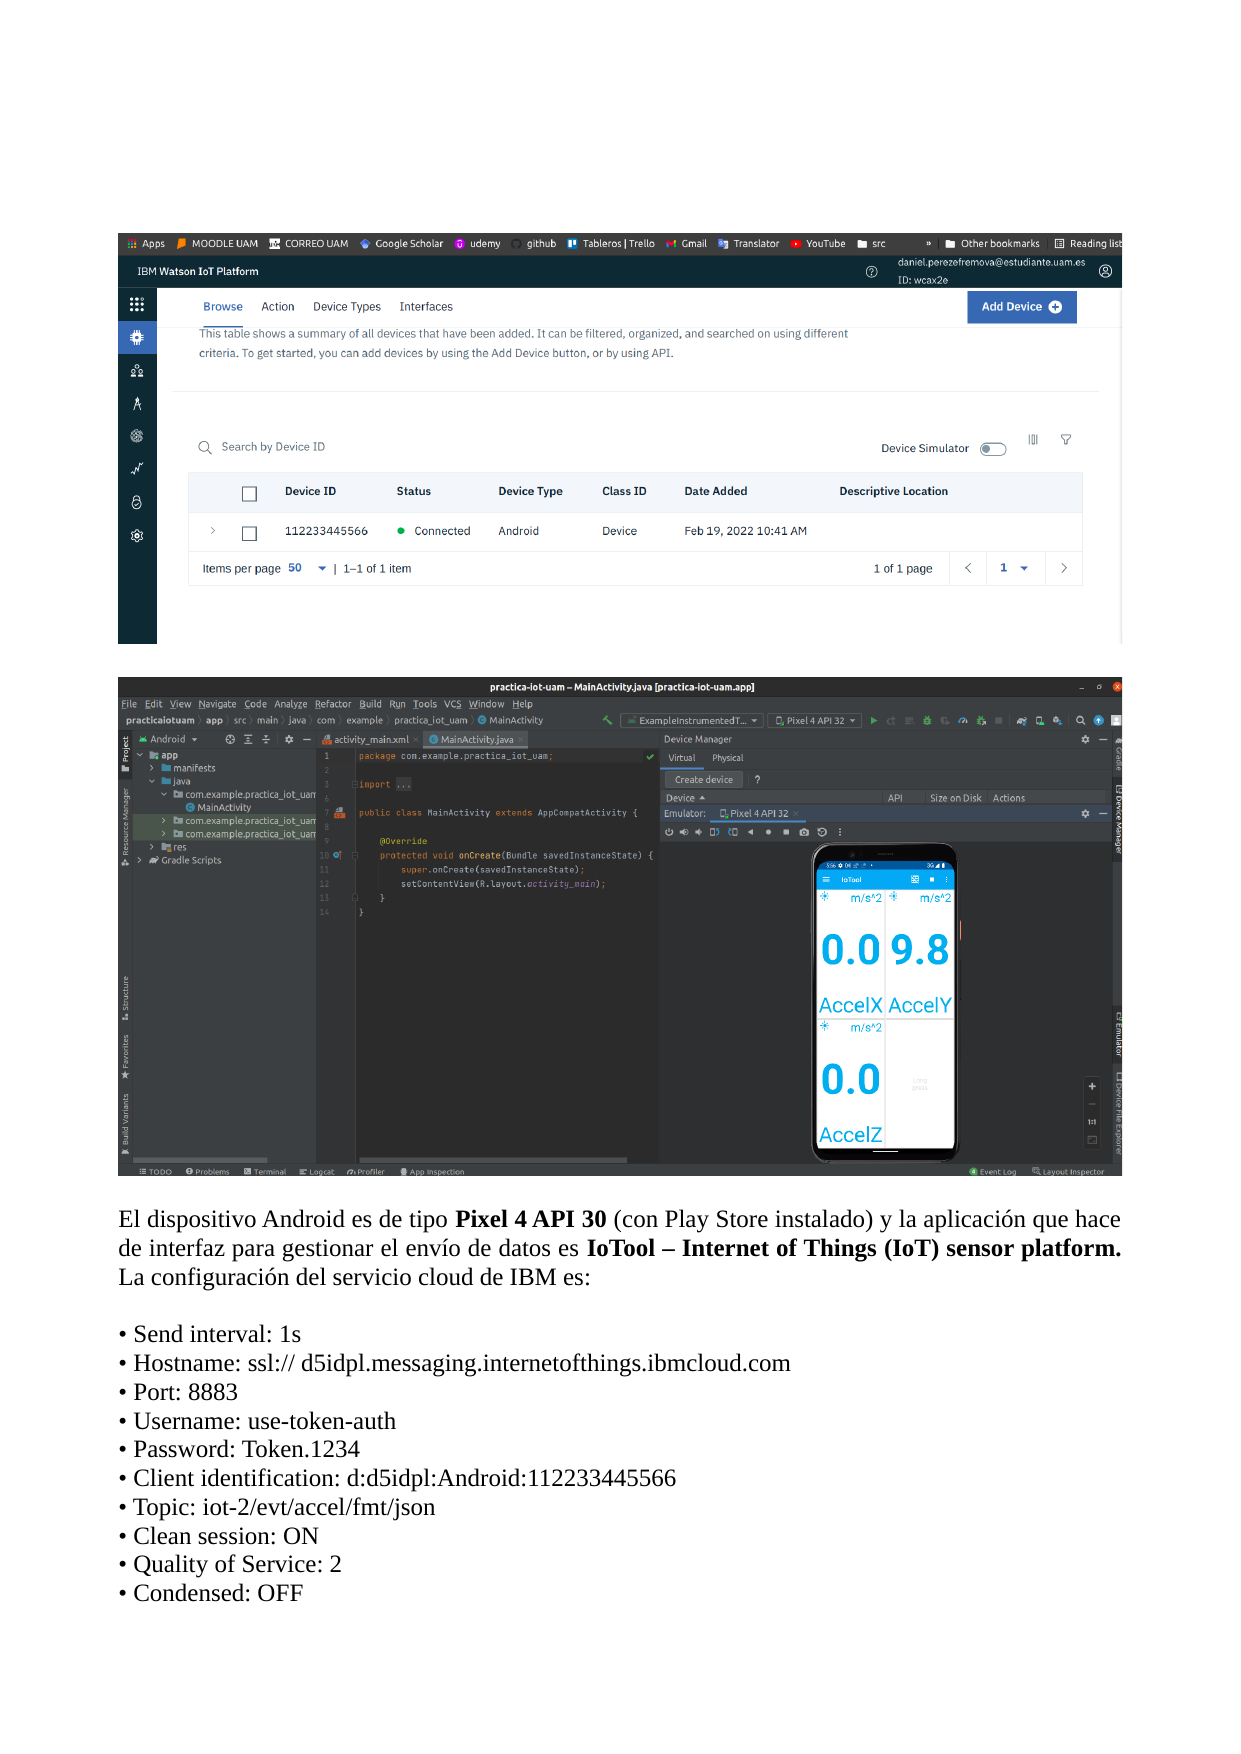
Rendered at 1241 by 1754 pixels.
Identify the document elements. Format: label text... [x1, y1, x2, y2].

text El dispositivo Android es de tipo Pixel 4 API 30 (con Play Store instalado) y la aplicación que hace de interfaz para gestionar el envío de datos es IoTool – Internet of Things (IoT) sensor platform. La configuración del servicio cloud de IBM es: [118, 1204, 1122, 1291]
text • Password: Token.1234 [118, 1434, 1122, 1463]
text • Quality of Service: 2 [118, 1549, 1122, 1578]
picture [118, 677, 1123, 1176]
text • Client identification: d:d5idpl:Android:112233445566 [118, 1463, 1122, 1492]
text • Topic: iot-2/evt/accel/fmt/json [118, 1492, 1122, 1521]
picture [118, 233, 1123, 644]
text • Hostname: ssl:// d5idpl.messaging.internetofthings.ibmcloud.com [118, 1348, 1122, 1377]
text • Username: use-token-auth [118, 1406, 1122, 1434]
text • Port: 8883 [118, 1377, 1122, 1406]
text • Clean session: ON [118, 1521, 1122, 1549]
text • Condensed: OFF [118, 1578, 1122, 1607]
text • Send interval: 1s [118, 1319, 1122, 1348]
